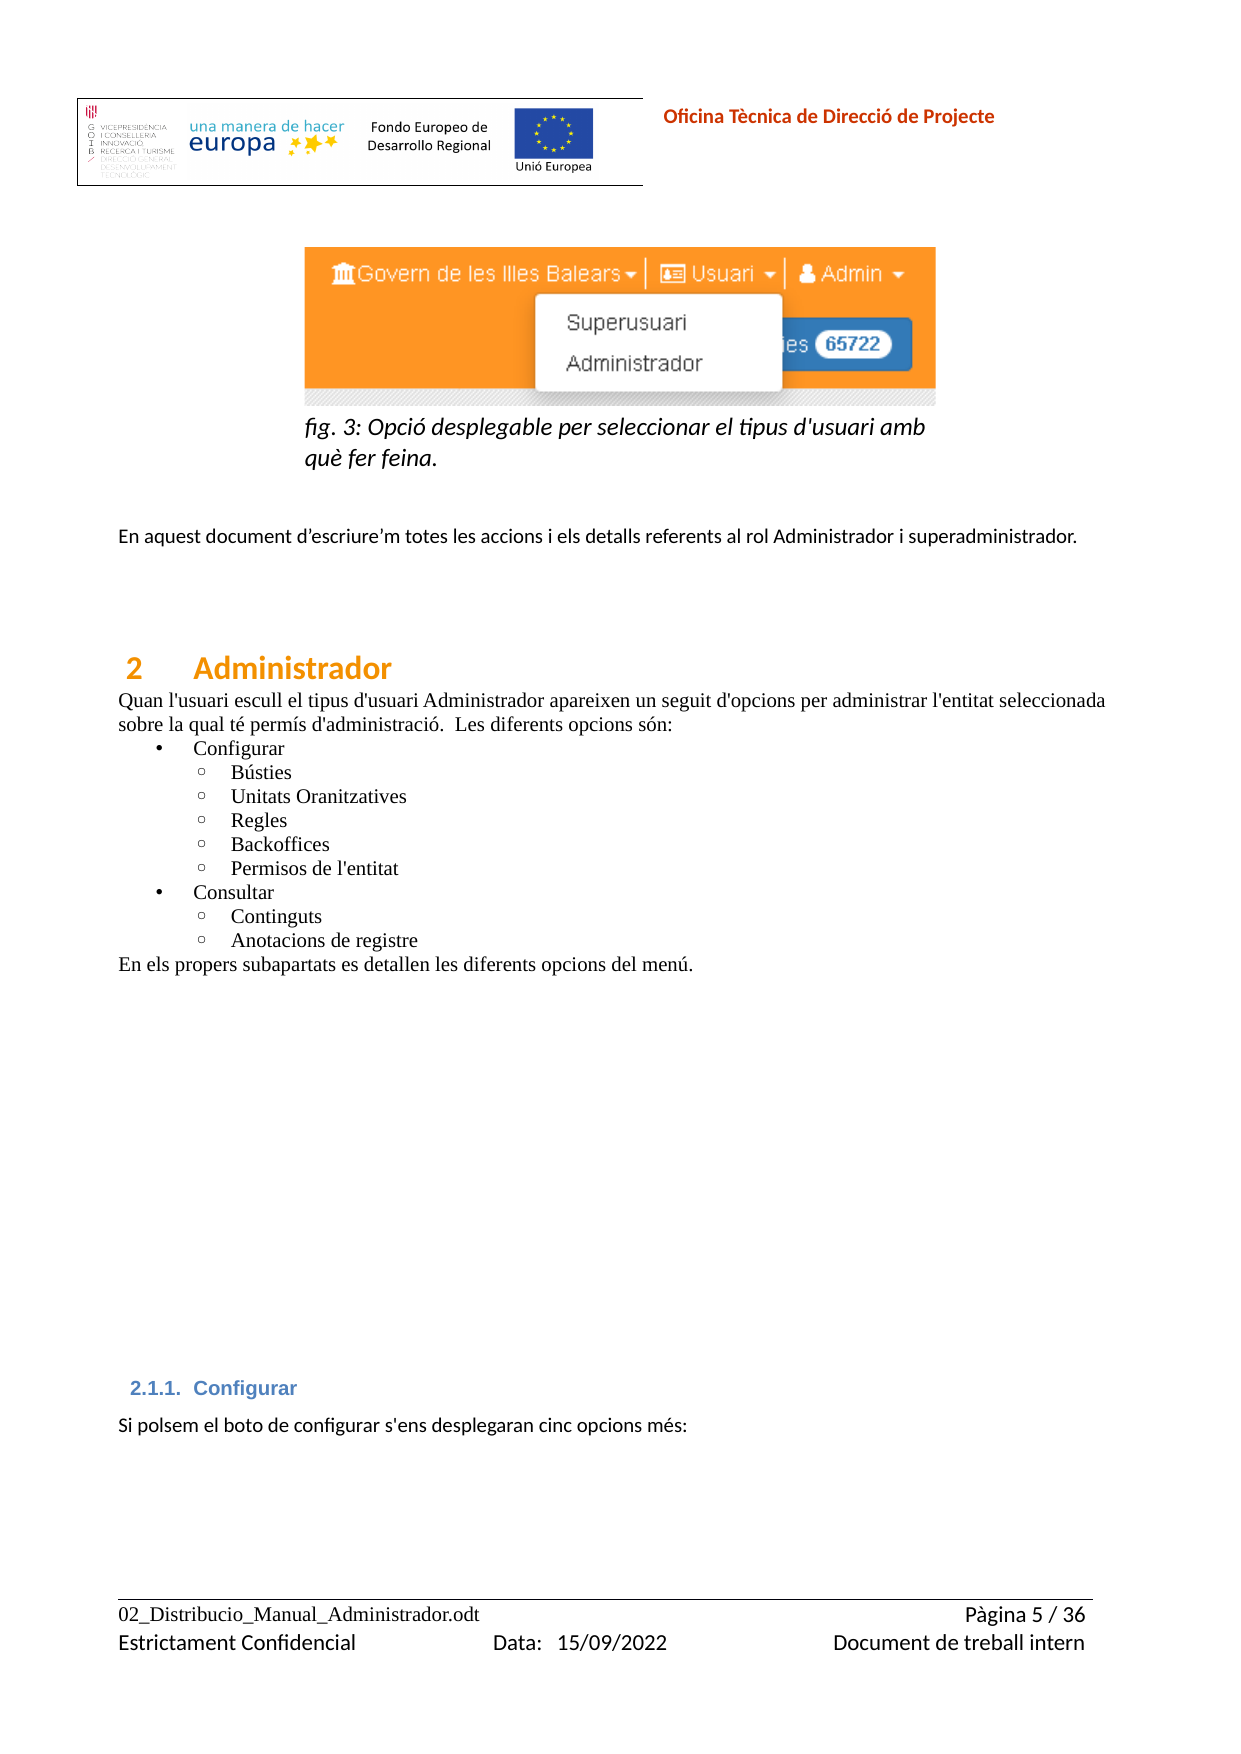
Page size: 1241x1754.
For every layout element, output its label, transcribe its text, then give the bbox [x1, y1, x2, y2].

list Unitats Oranitzatives [193, 784, 1122, 808]
list Configurar [156, 736, 1122, 760]
list Anotacions de registre [193, 928, 1122, 952]
text En els propers subapartats es detallen les diferents opcions del menú. [118, 952, 1122, 976]
list Continguts [193, 904, 1122, 928]
picture [304, 247, 936, 406]
list Regles [193, 808, 1122, 832]
subtitle Administrador [118, 647, 1122, 687]
picture [187, 103, 599, 180]
list Bústies [193, 760, 1122, 784]
text En aquest document d’escriure’m totes les accions i els detalls referents al rol Administrador i superadministrador. [118, 523, 1122, 549]
subtitle Configurar [130, 1376, 1122, 1399]
list Permisos de l'entitat [193, 856, 1122, 880]
list Backoffices [193, 832, 1122, 856]
picture [82, 103, 181, 180]
text Quan l'usuari escull el tipus d'usuari Administrador apareixen un seguit d'opcions per administrar l'entitat seleccionada sobre la qual té permís d'administració. Les diferents opcions són: [118, 687, 1122, 736]
text Si polsem el boto de configurar s'ens desplegaran cinc opcions més: [118, 1412, 1122, 1437]
text fig. 3: Opció desplegable per seleccionar el tipus d'usuari amb què fer feina. [304, 406, 936, 472]
list Consultar [156, 880, 1122, 904]
